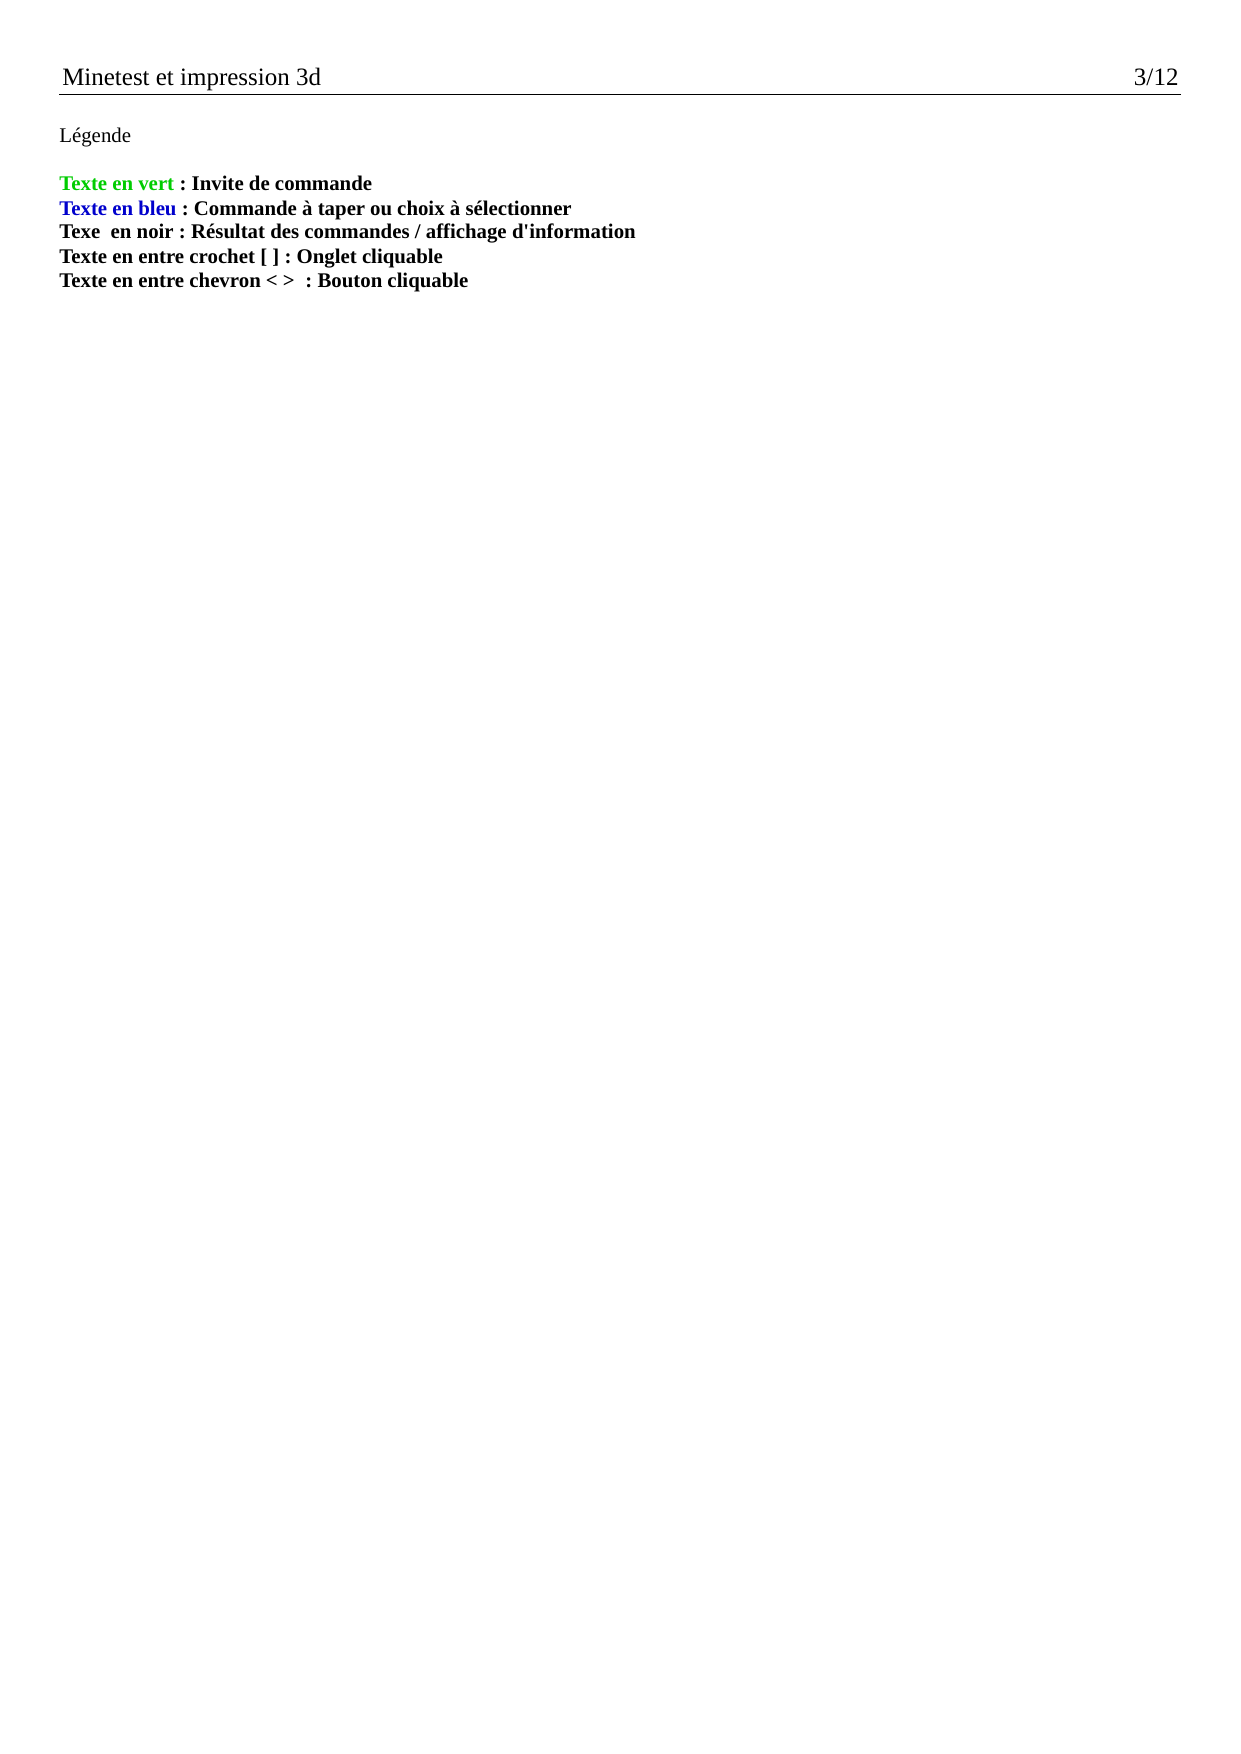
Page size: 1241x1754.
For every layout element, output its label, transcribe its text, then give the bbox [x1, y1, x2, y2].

text Texte en entre crochet [ ] : Onglet cliquable [59, 243, 1181, 268]
text Texte en bleu : Commande à taper ou choix à sélectionner [59, 195, 1181, 219]
text Texte en vert : Invite de commande [59, 171, 1181, 195]
text Texte en entre chevron < > : Bouton cliquable [59, 268, 1181, 292]
text Texe en noir : Résultat des commandes / affichage d'information [59, 219, 1181, 243]
text Légende [59, 123, 1181, 147]
